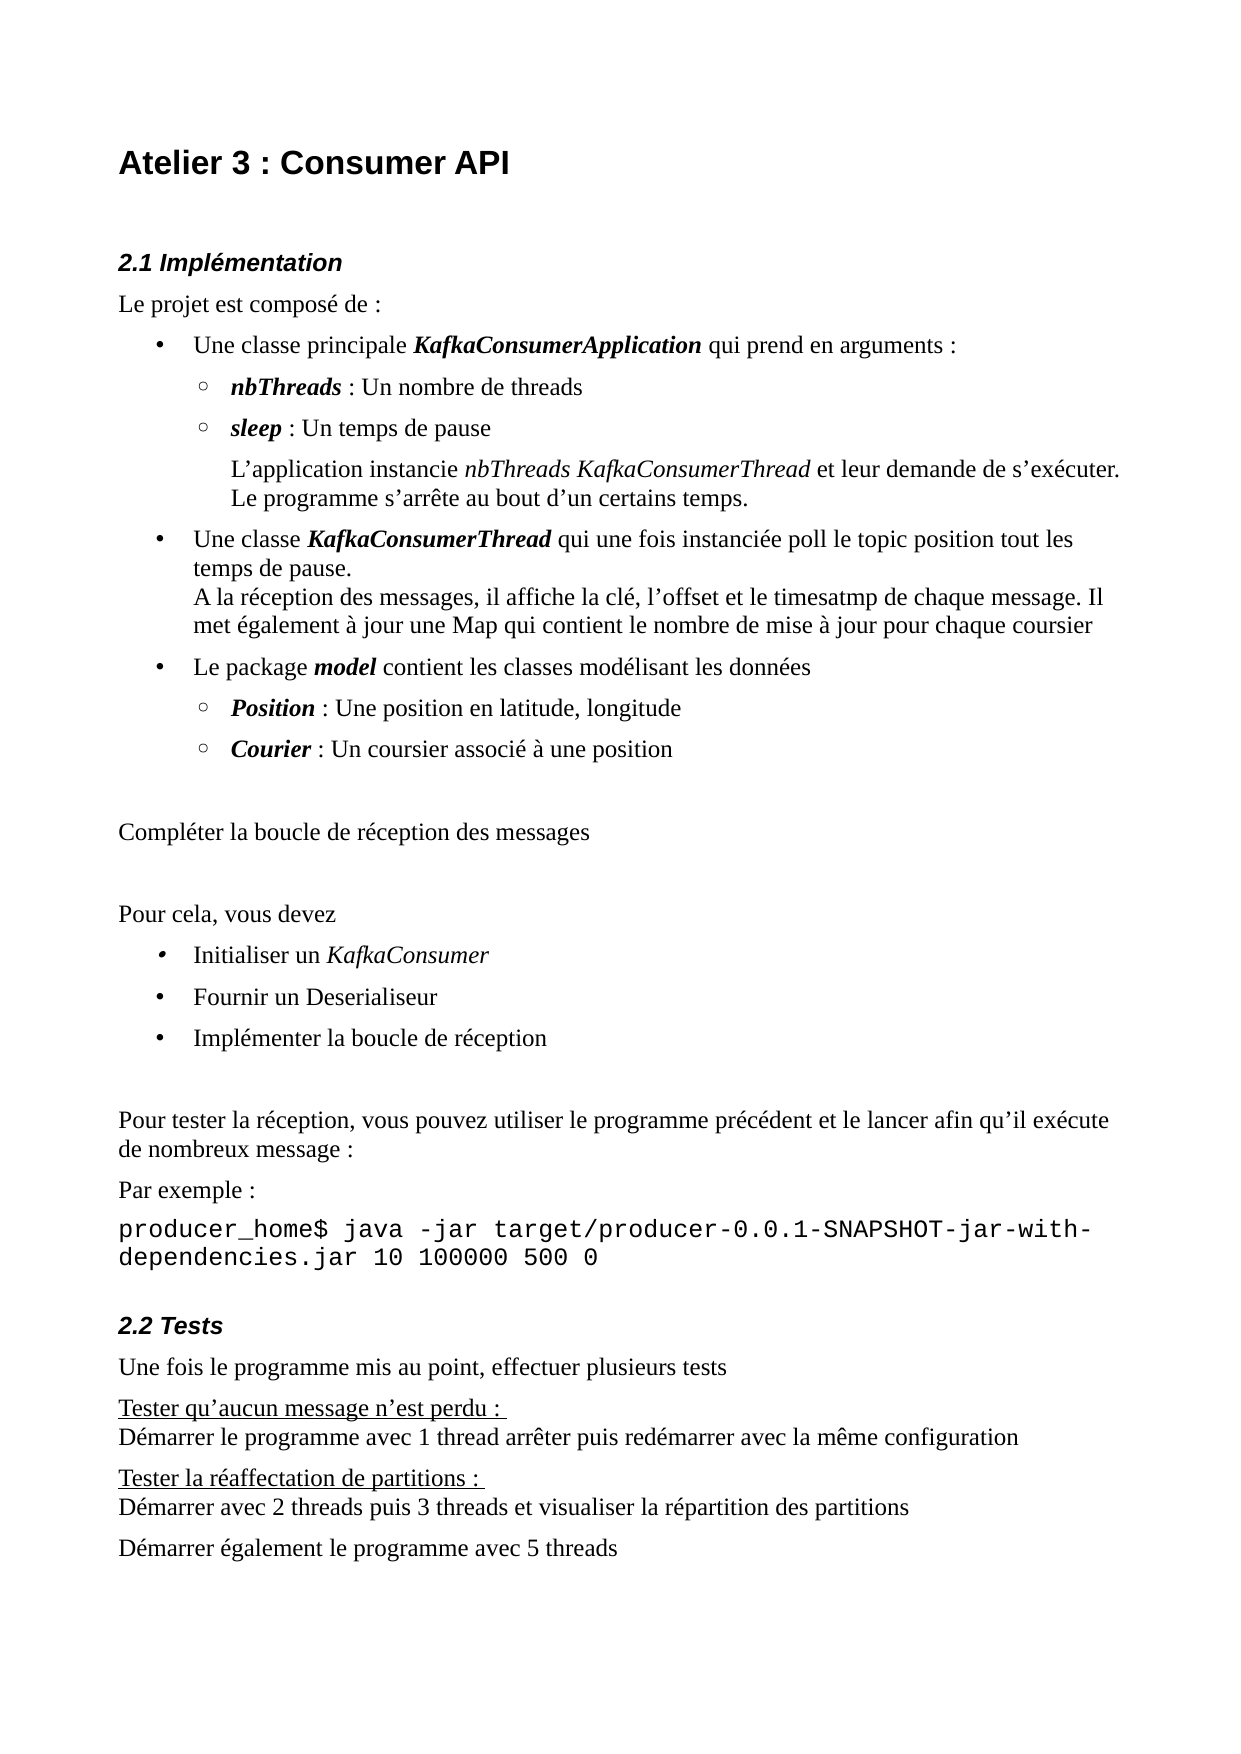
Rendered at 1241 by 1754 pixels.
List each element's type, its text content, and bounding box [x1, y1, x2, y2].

list Le package model contient les classes modélisant les données [156, 652, 1122, 680]
text Tester qu’aucun message n’est perdu : Démarrer le programme avec 1 thread arrêter puis redémarrer avec la même configuration [118, 1393, 1122, 1451]
text Pour cela, vous devez [118, 899, 1122, 928]
text Compléter la boucle de réception des messages [118, 817, 1122, 845]
text Pour tester la réception, vous pouvez utiliser le programme précédent et le lancer afin qu’il exécute de nombreux message : [118, 1105, 1122, 1163]
list nbThreads : Un nombre de threads [193, 372, 1122, 400]
subtitle Atelier 3 : Consumer API [118, 143, 1122, 182]
list Fournir un Deserialiseur [156, 982, 1122, 1010]
text producer_home$ java -jar target/producer-0.0.1-SNAPSHOT-jar-with-dependencies.jar 10 100000 500 0 [118, 1217, 1122, 1273]
text Tester la réaffectation de partitions : Démarrer avec 2 threads puis 3 threads et visualiser la répartition des partitions [118, 1463, 1122, 1521]
text Par exemple : [118, 1175, 1122, 1204]
list Implémenter la boucle de réception [156, 1023, 1122, 1052]
text Le projet est composé de : [118, 289, 1122, 318]
subtitle 2.2 Tests [118, 1311, 1122, 1339]
list Initialiser un KafkaConsumer [156, 940, 1122, 969]
text Démarrer également le programme avec 5 threads [118, 1533, 1122, 1562]
list L’application instancie nbThreads KafkaConsumerThread et leur demande de s’exécuter. Le programme s’arrête au bout d’un certains temps. [193, 454, 1122, 512]
list Une classe principale KafkaConsumerApplication qui prend en arguments : [156, 330, 1122, 359]
text Une fois le programme mis au point, effectuer plusieurs tests [118, 1352, 1122, 1381]
list Courier : Un coursier associé à une position [193, 734, 1122, 763]
list Position : Une position en latitude, longitude [193, 693, 1122, 722]
subtitle 2.1 Implémentation [118, 248, 1122, 277]
list sleep : Un temps de pause [193, 413, 1122, 442]
list Une classe KafkaConsumerThread qui une fois instanciée poll le topic position tout les temps de pause. A la réception des messages, il affiche la clé, l’offset et le timesatmp de chaque message. Il met également à jour une Map qui contient le nombre de mise à jour pour chaque coursier [156, 524, 1122, 639]
